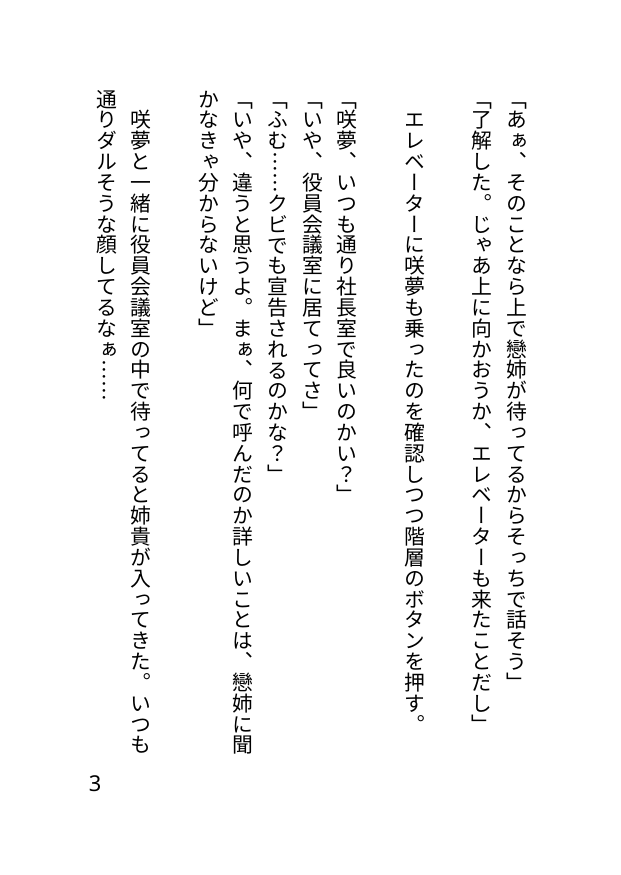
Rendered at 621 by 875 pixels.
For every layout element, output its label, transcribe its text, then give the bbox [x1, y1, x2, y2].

text 咲夢と一緒に役員会議室の中で待ってると姉貴が入ってきた。いつも通りダルそうな顔してるなぁ…… [91, 88, 156, 768]
text エレベーターに咲夢も乗ったのを確認しつつ階層のボタンを押す。 [399, 88, 429, 768]
text 「あぁ、そのことなら上で戀姉が待ってるからそっちで話そう」 [501, 88, 532, 768]
text 「了解した。じゃあ上に向かおうか、エレベーターも来たことだし」 [467, 88, 497, 768]
text 「いや、違うと思うよ。まぁ、何で呼んだのか詳しいことは、戀姉に聞かなきゃ分からないけど」 [193, 88, 258, 768]
text 「ふむ……クビでも宣告されるのかな？」 [263, 88, 293, 768]
text 「咲夢、いつも通り社長室で良いのかい？」 [332, 88, 362, 768]
text 「いや、役員会議室に居てってさ」 [297, 88, 328, 768]
